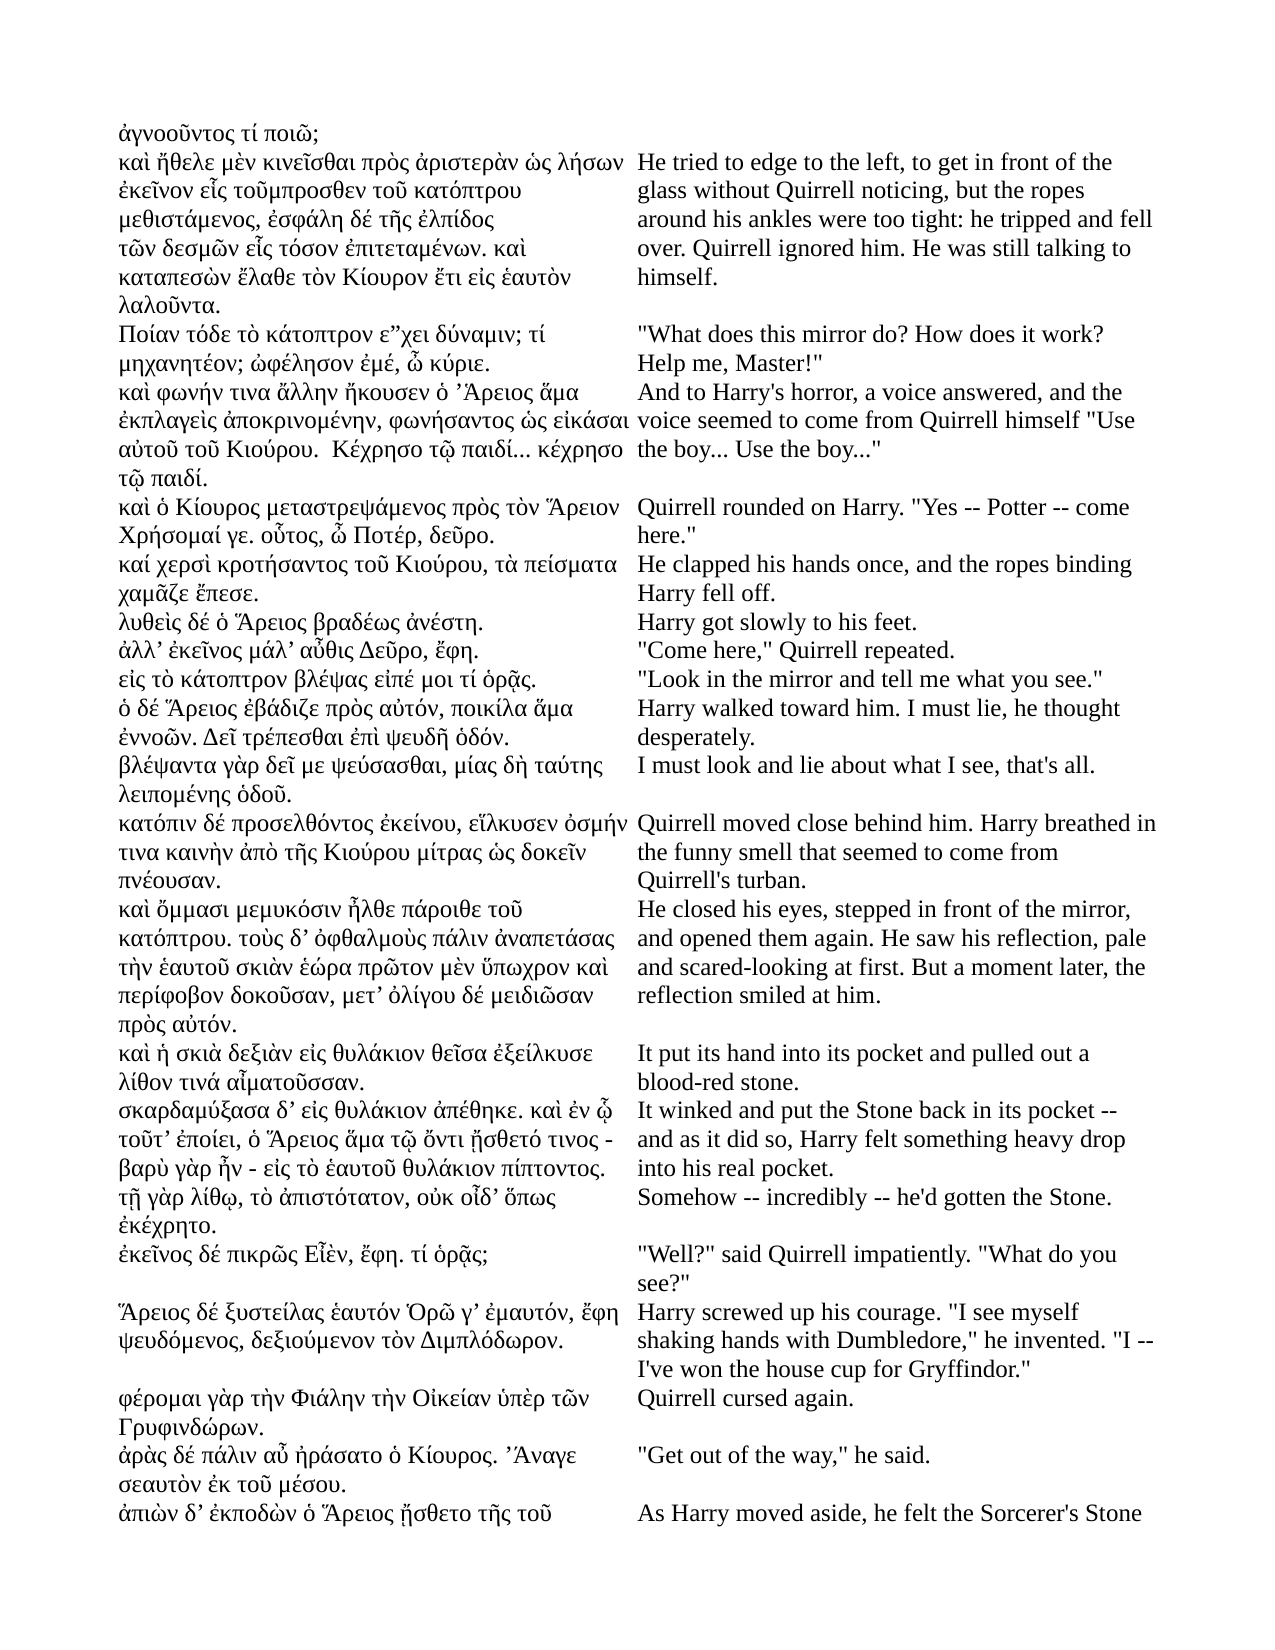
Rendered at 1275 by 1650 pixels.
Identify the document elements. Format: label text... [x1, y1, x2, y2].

table_cell καὶ ὄμμασι μεμυκόσιν ἦλθε πάροιθε τοῦ κατόπτρου. τοὺς δ’ ὀφθαλμοὺς πάλιν ἀναπετάσας τὴν ἑαυτοῦ σκιὰν ἑώρα πρῶτον μὲν ὕπωχρον καὶ περίφοβον δοκοῦσαν, μετ’ ὀλίγου δέ μειδιῶσαν πρὸς αὐτόν. [118, 894, 637, 1038]
table_cell Quirrell rounded on Harry. "Yes -- Potter -- come here." [637, 492, 1157, 549]
table_cell Ἅρειος δέ ξυστείλας ἑαυτόν Ὁρῶ γ’ ἐμαυτόν, ἔφη ψευδόμενος, δεξιούμενον τὸν Διμπλόδωρον. [118, 1297, 637, 1383]
table_cell εἰς τὸ κάτοπτρον βλέψας εἰπέ μοι τί ὁρᾷς. [118, 664, 637, 693]
table_cell As Harry moved aside, he felt the Sorcerer's Stone [637, 1498, 1157, 1527]
table_cell Harry walked toward him. I must lie, he thought desperately. [637, 693, 1157, 751]
table_cell τῇ γὰρ λίθῳ, τὸ ἀπιστότατον, οὐκ οἶδ’ ὅπως ἐκέχρητο. [118, 1182, 637, 1239]
table_cell βλέψαντα γὰρ δεῖ με ψεύσασθαι, μίας δὴ ταύτης λειπομένης ὁδοῦ. [118, 751, 637, 808]
table_cell κατόπιν δέ προσελθόντος ἐκείνου, εἵλκυσεν ὀσμήν τινα καινὴν ἀπὸ τῆς Κιούρου μίτρας ὡς δοκεῖν πνέουσαν. [118, 808, 637, 894]
table_cell Ποίαν τόδε τὸ κάτοπτρον ε”χει δύναμιν; τί μηχανητέον; ὠφέλησον ἐμέ, ὦ κύριε. [118, 319, 637, 377]
table_cell καὶ ἤθελε μὲν κινεῖσθαι πρὸς ἀριστερὰν ὡς λήσων ἐκεῖνον εἷς τοῦμπροσθεν τοῦ κατόπτρου μεθιστάμενος, ἐσφάλη δέ τῆς ἐλπίδος τῶν δεσμῶν εἷς τόσον ἐπιτεταμένων. καὶ καταπεσὼν ἔλαθε τὸν Κίουρον ἔτι εἰς ἑαυτὸν λαλοῦντα. [118, 147, 637, 319]
table_cell λυθεὶς δέ ὁ Ἅρειος βραδέως ἀνέστη. [118, 607, 637, 636]
table_cell ἀγνοοῦντος τί ποιῶ; [118, 118, 637, 147]
table_cell Quirrell cursed again. [637, 1383, 1157, 1441]
table_cell σκαρδαμύξασα δ’ εἰς θυλάκιον ἀπέθηκε. καὶ ἐν ᾧ τοῦτ’ ἐποίει, ὁ Ἅρειος ἅμα τῷ ὄντι ᾔσθετό τινος - βαρὺ γὰρ ἦν - εἰς τὸ ἑαυτοῦ θυλάκιον πίπτοντος. [118, 1096, 637, 1182]
table_cell Harry got slowly to his feet. [637, 607, 1157, 636]
table_cell ὁ δέ Ἅρειος ἐβάδιζε πρὸς αὐτόν, ποικίλα ἅμα ἐννοῶν. Δεῖ τρέπεσθαι ἐπὶ ψευδῆ ὁδόν. [118, 693, 637, 751]
table_cell "What does this mirror do? How does it work? Help me, Master!" [637, 319, 1157, 377]
table_cell ἀρὰς δέ πάλιν αὖ ἠράσατο ὁ Κίουρος. ’Άναγε σεαυτὸν ἐκ τοῦ μέσου. [118, 1441, 637, 1498]
table_cell φέρομαι γὰρ τὴν Φιάλην τὴν Οἰκείαν ὑπὲρ τῶν Γρυφινδώρων. [118, 1383, 637, 1441]
table_cell [637, 118, 1157, 147]
table_cell "Look in the mirror and tell me what you see." [637, 664, 1157, 693]
table_cell ἀπιὼν δ’ ἐκποδὼν ὁ Ἅρειος ᾔσθετο τῆς τοῦ [118, 1498, 637, 1527]
table_cell It winked and put the Stone back in its pocket -- and as it did so, Harry felt something heavy drop into his real pocket. [637, 1096, 1157, 1182]
table_cell "Get out of the way," he said. [637, 1441, 1157, 1498]
table_cell Somehow -- incredibly -- he'd gotten the Stone. [637, 1182, 1157, 1239]
table_cell Quirrell moved close behind him. Harry breathed in the funny smell that seemed to come from Quirrell's turban. [637, 808, 1157, 894]
table_cell He closed his eyes, stepped in front of the mirror, and opened them again. He saw his reflection, pale and scared-looking at first. But a moment later, the reflection smiled at him. [637, 894, 1157, 1038]
table_cell καὶ ὁ Κίουρος μεταστρεψάμενος πρὸς τὸν Ἅρειον Χρήσομαί γε. οὗτος, ὦ Ποτέρ, δεῦρο. [118, 492, 637, 549]
table_cell I must look and lie about what I see, that's all. [637, 751, 1157, 808]
table_cell It put its hand into its pocket and pulled out a blood-red stone. [637, 1038, 1157, 1096]
table_cell He clapped his hands once, and the ropes binding Harry fell off. [637, 549, 1157, 607]
table_cell And to Harry's horror, a voice answered, and the voice seemed to come from Quirrell himself "Use the boy... Use the boy..." [637, 377, 1157, 492]
table_cell ἀλλ’ ἐκεῖνος μάλ’ αὖθις Δεῦρο, ἔφη. [118, 636, 637, 664]
table_cell καὶ φωνήν τινα ἄλλην ἤκουσεν ὁ ’Ἁρειος ἅμα ἐκπλαγεὶς ἀποκρινομένην, φωνήσαντος ὡς εἰκάσαι αὐτοῦ τοῦ Κιούρου. Κέχρησο τῷ παιδί... κέχρησο τῷ παιδί. [118, 377, 637, 492]
table_cell καὶ ἡ σκιὰ δεξιὰν εἰς θυλάκιον θεῖσα ἐξείλκυσε λίθον τινά αἶματοῦσσαν. [118, 1038, 637, 1096]
table_cell καί χερσὶ κροτήσαντος τοῦ Κιούρου, τὰ πείσματα χαμᾶζε ἔπεσε. [118, 549, 637, 607]
table_cell Harry screwed up his courage. "I see myself shaking hands with Dumbledore," he invented. "I -- I've won the house cup for Gryffindor." [637, 1297, 1157, 1383]
table_cell ἐκεῖνος δέ πικρῶς Εἶὲν, ἔφη. τί ὁρᾷς; [118, 1239, 637, 1297]
table_cell "Come here," Quirrell repeated. [637, 636, 1157, 664]
table_cell He tried to edge to the left, to get in front of the glass without Quirrell noticing, but the ropes around his ankles were too tight: he tripped and fell over. Quirrell ignored him. He was still talking to himself. [637, 147, 1157, 319]
table_cell "Well?" said Quirrell impatiently. "What do you see?" [637, 1239, 1157, 1297]
